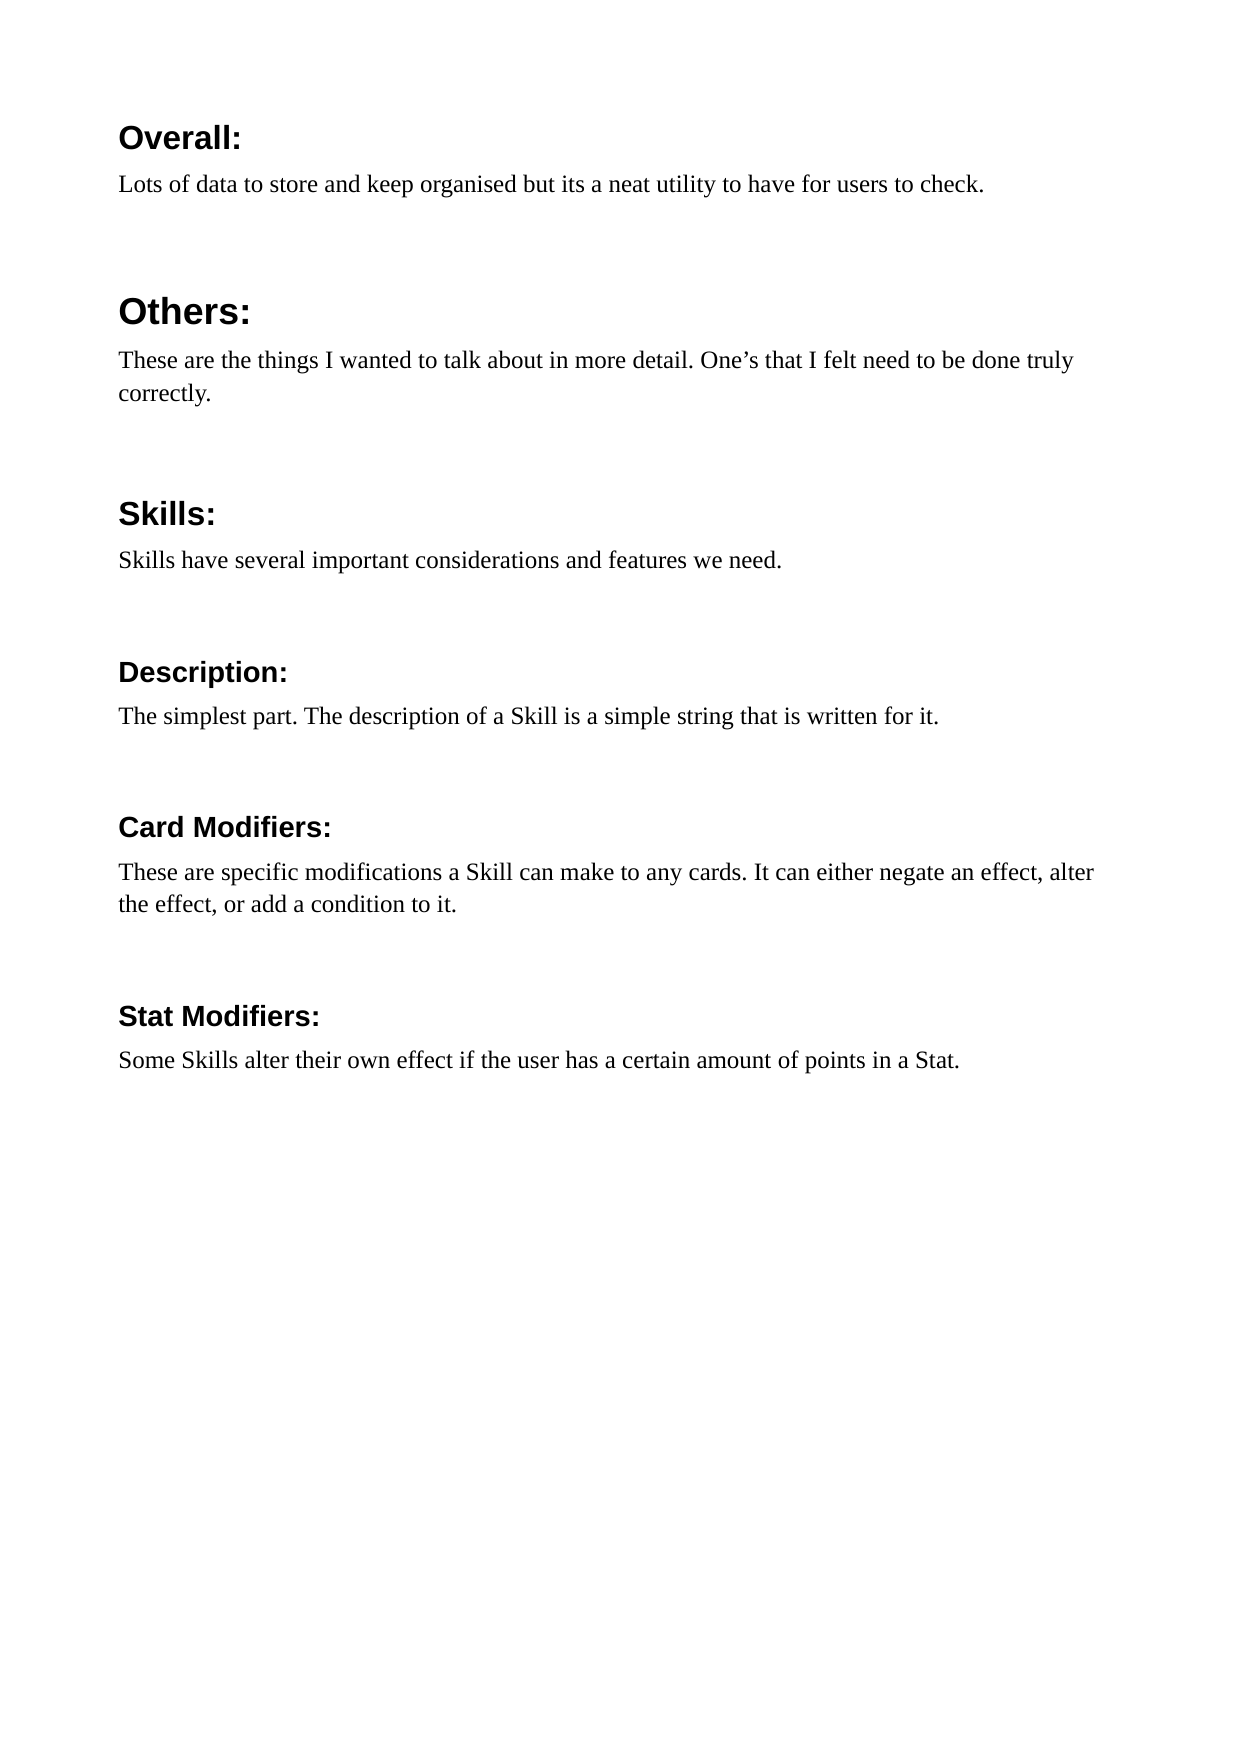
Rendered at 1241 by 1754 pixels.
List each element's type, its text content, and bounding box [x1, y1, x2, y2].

text Some Skills alter their own effect if the user has a certain amount of points in a Stat. [118, 1045, 1122, 1074]
text Skills have several important considerations and features we need. [118, 545, 1122, 574]
subtitle Others: [118, 289, 1122, 332]
subtitle Skills: [118, 494, 1122, 532]
text These are the things I wanted to talk about in more detail. One’s that I felt need to be done truly correctly. [118, 345, 1122, 407]
subtitle Overall: [118, 118, 1122, 157]
text The simplest part. The description of a Skill is a simple string that is written for it. [118, 701, 1122, 729]
subtitle Card Modifiers: [118, 811, 1122, 844]
subtitle Stat Modifiers: [118, 999, 1122, 1033]
text Lots of data to store and keep organised but its a neat utility to have for users to check. [118, 169, 1122, 198]
text These are specific modifications a Skill can make to any cards. It can either negate an effect, alter the effect, or add a condition to it. [118, 857, 1122, 918]
subtitle Description: [118, 655, 1122, 688]
